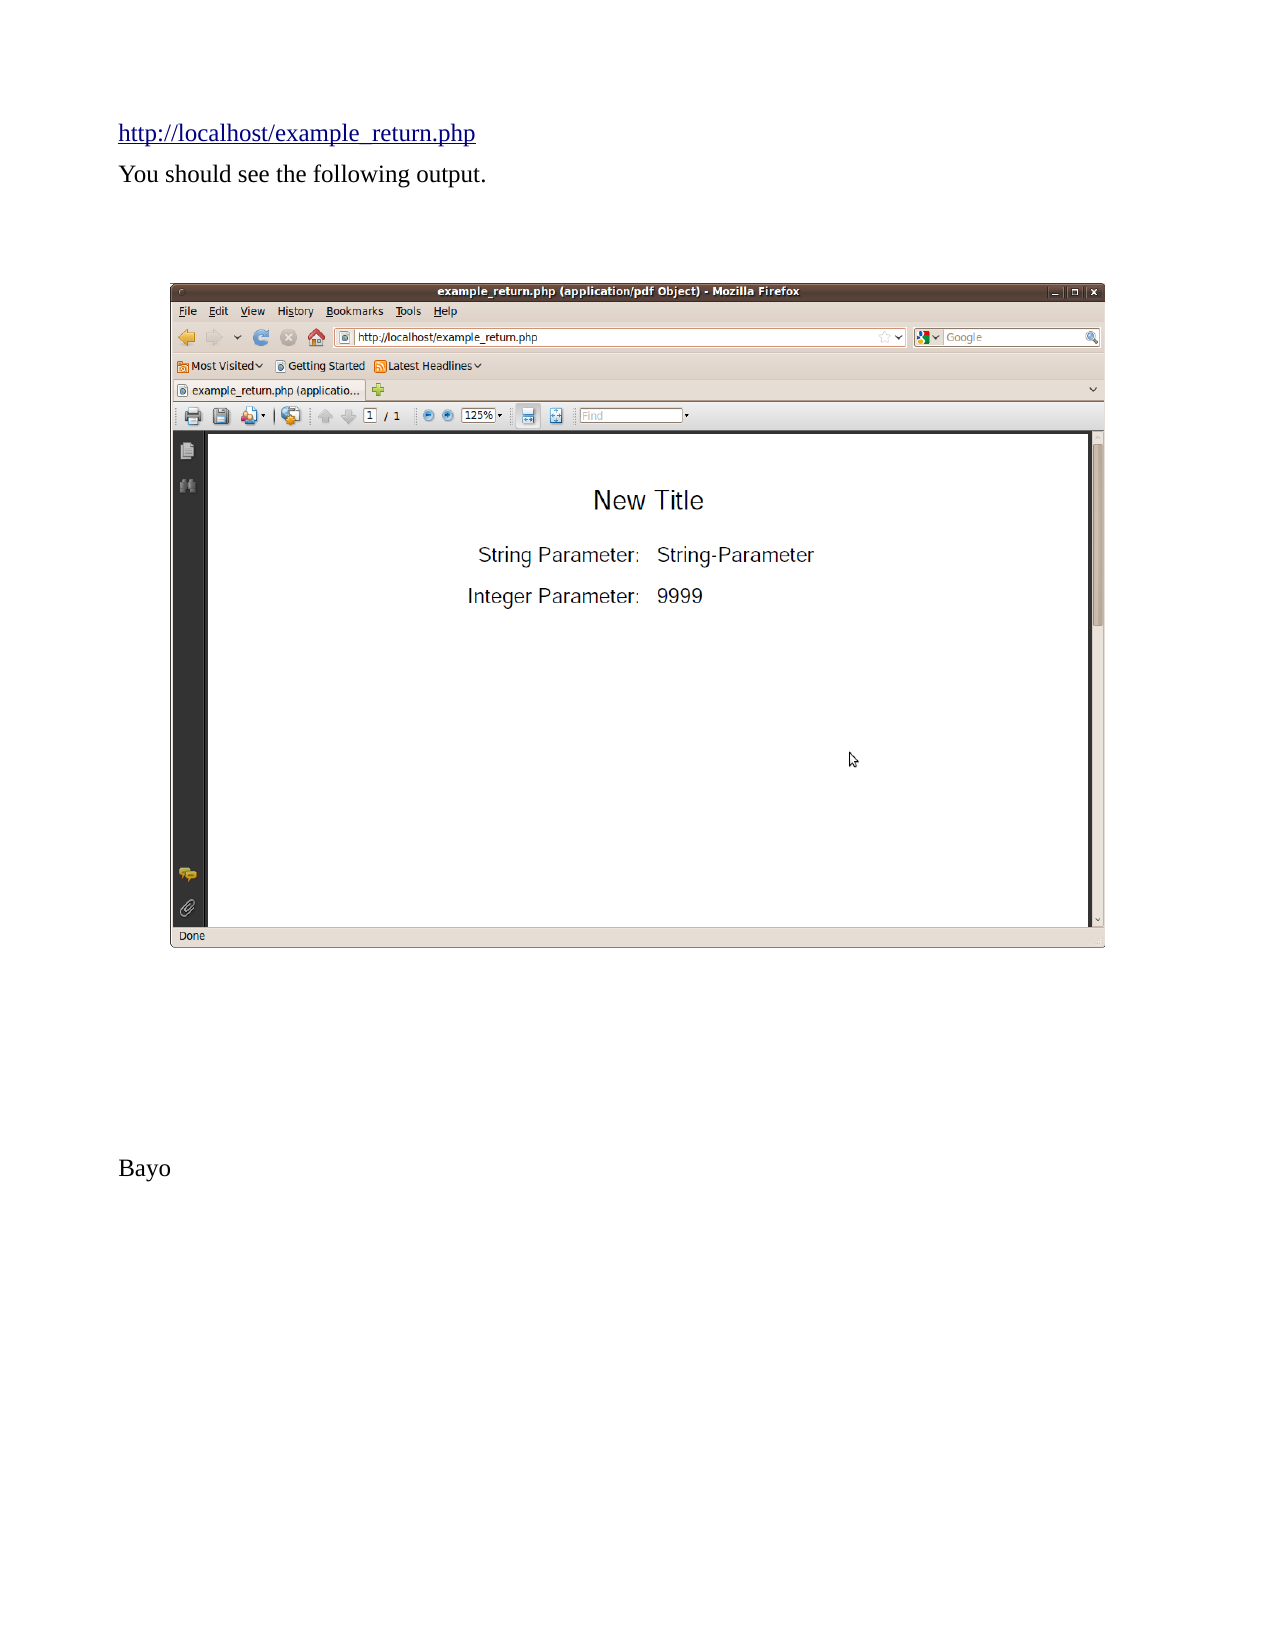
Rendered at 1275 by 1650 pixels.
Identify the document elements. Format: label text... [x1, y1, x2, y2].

text Bayo [118, 1153, 1157, 1182]
picture [170, 283, 1105, 948]
text You should see the following output. [118, 159, 1157, 188]
text http://localhost/example_return.php [118, 118, 1157, 147]
